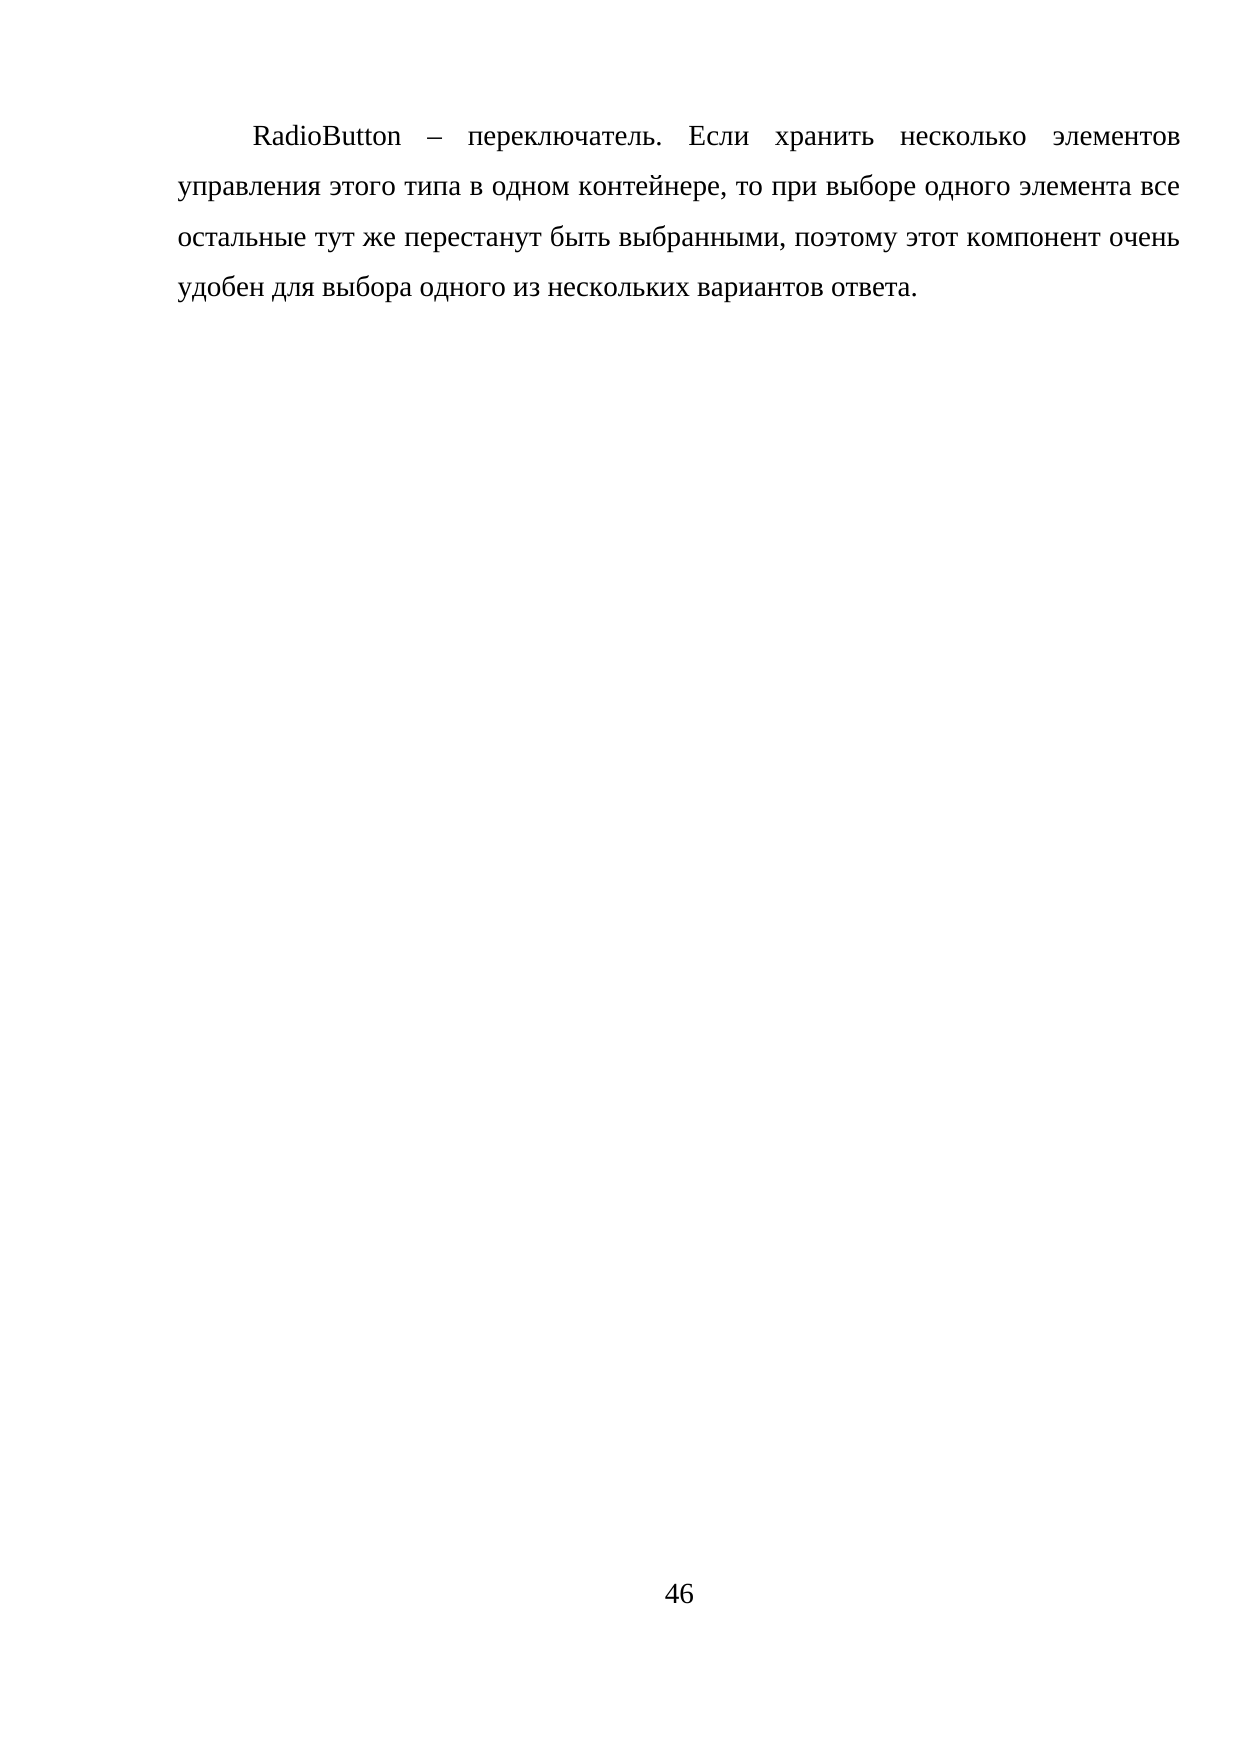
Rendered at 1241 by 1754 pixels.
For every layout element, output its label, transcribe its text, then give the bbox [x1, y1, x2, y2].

text RadioButton – переключатель. Если хранить несколько элементов управления этого типа в одном контейнере, то при выборе одного элемента все остальные тут же перестанут быть выбранными, поэтому этот компонент очень удобен для выбора одного из нескольких вариантов ответа. [177, 118, 1181, 303]
